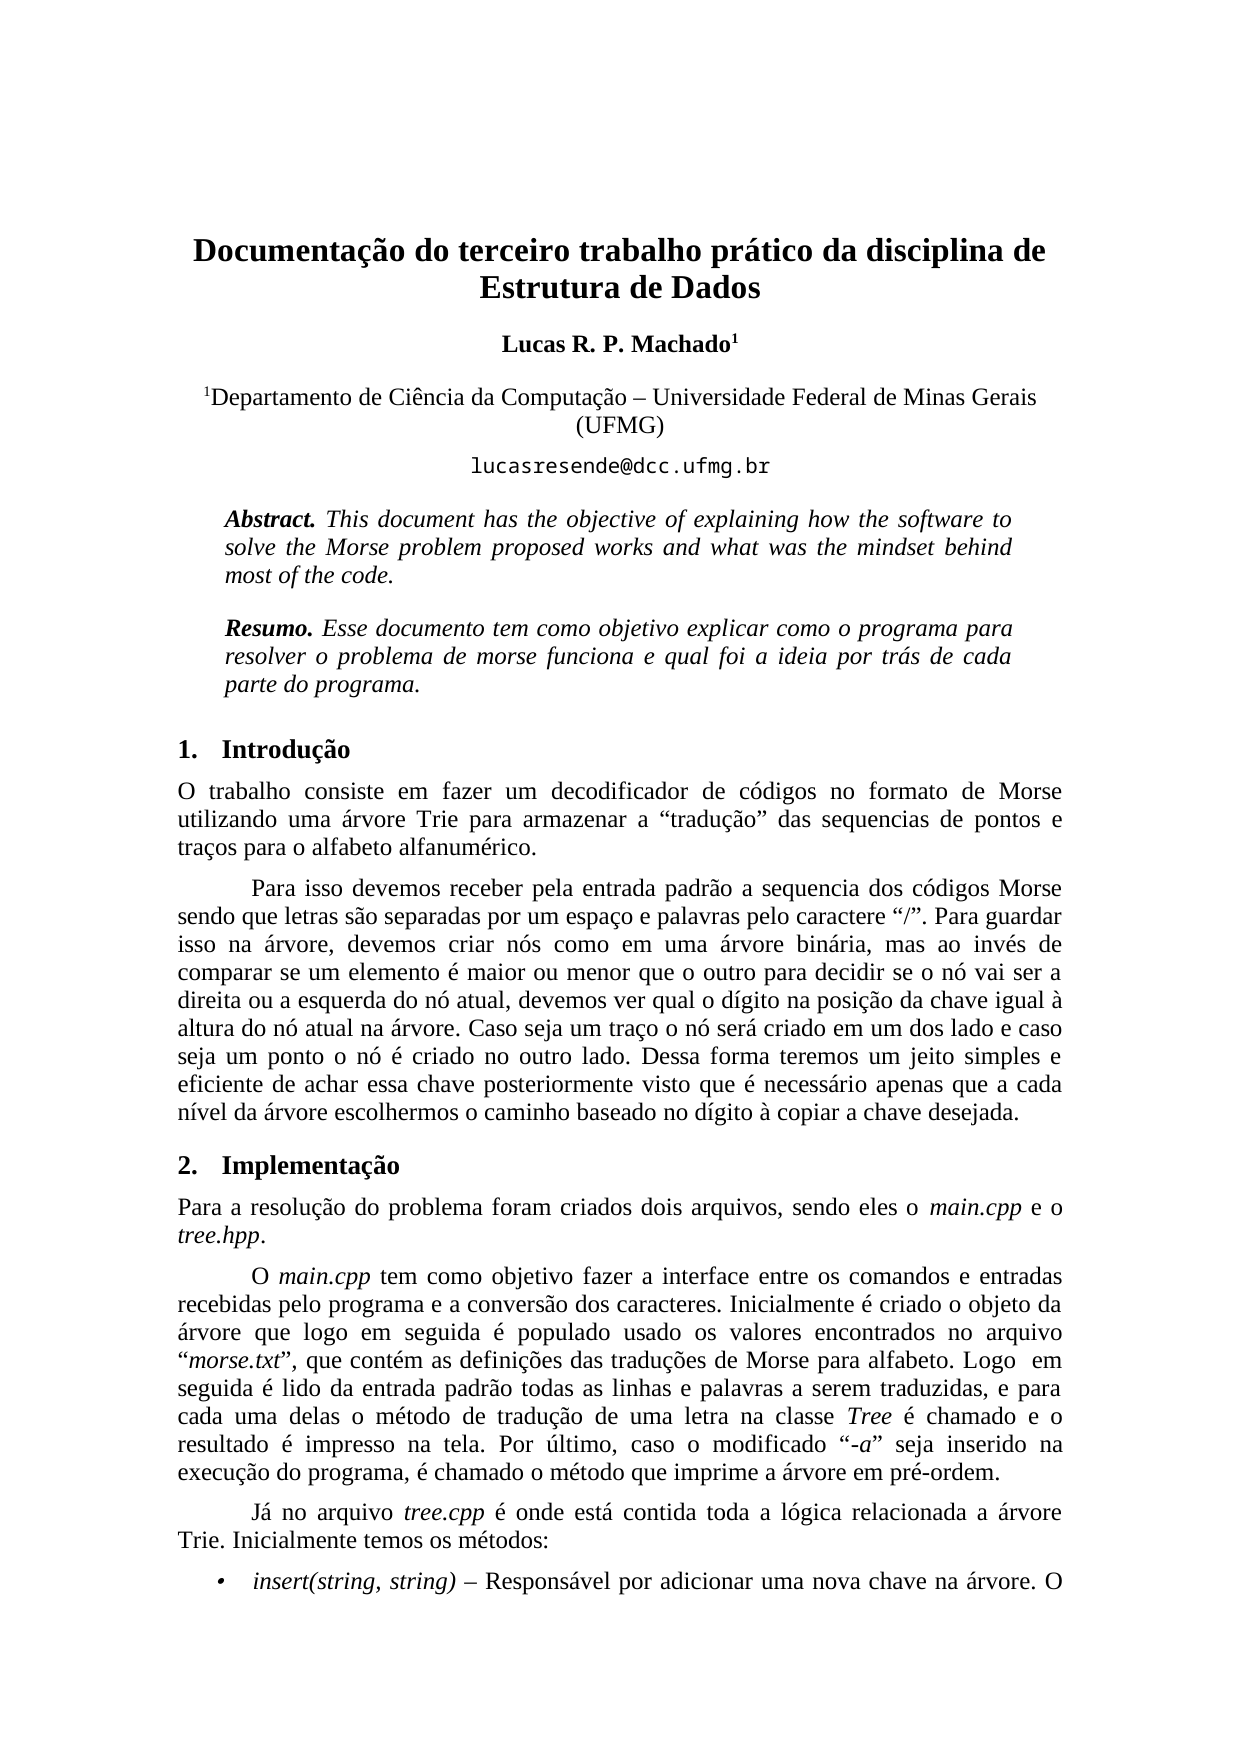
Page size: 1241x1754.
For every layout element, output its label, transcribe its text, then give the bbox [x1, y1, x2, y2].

text Abstract. This document has the objective of explaining how the software to solve the Morse problem proposed works and what was the mindset behind most of the code. [224, 505, 1016, 589]
text O trabalho consiste em fazer um decodificador de códigos no formato de Morse utilizando uma árvore Trie para armazenar a “tradução” das sequencias de pontos e traços para o alfabeto alfanumérico. [177, 777, 1063, 861]
title Introdução [177, 735, 1063, 765]
title Documentação do terceiro trabalho prático da disciplina de Estrutura de Dados [177, 231, 1063, 305]
text O main.cpp tem como objetivo fazer a interface entre os comandos e entradas recebidas pelo programa e a conversão dos caracteres. Inicialmente é criado o objeto da árvore que logo em seguida é populado usado os valores encontrados no arquivo “morse.txt”, que contém as definições das traduções de Morse para alfabeto. Logo em seguida é lido da entrada padrão todas as linhas e palavras a serem traduzidas, e para cada uma delas o método de tradução de uma letra na classe Tree é chamado e o resultado é impresso na tela. Por último, caso o modificado “-a” seja inserido na execução do programa, é chamado o método que imprime a árvore em pré-ordem. [177, 1262, 1063, 1486]
text Resumo. Esse documento tem como objetivo explicar como o programa para resolver o problema de morse funciona e qual foi a ideia por trás de cada parte do programa. [224, 614, 1016, 698]
list insert(string, string) – Responsável por adicionar uma nova chave na árvore. O [215, 1567, 1063, 1594]
text Para a resolução do problema foram criados dois arquivos, sendo eles o main.cpp e o tree.hpp. [177, 1193, 1063, 1249]
text 1Departamento de Ciência da Computação – Universidade Federal de Minas Gerais (UFMG) [177, 383, 1063, 439]
text lucasresende@dcc.ufmg.br [177, 451, 1063, 480]
title Implementação [177, 1151, 1063, 1181]
text Para isso devemos receber pela entrada padrão a sequencia dos códigos Morse sendo que letras são separadas por um espaço e palavras pelo caractere “/”. Para guardar isso na árvore, devemos criar nós como em uma árvore binária, mas ao invés de comparar se um elemento é maior ou menor que o outro para decidir se o nó vai ser a direita ou a esquerda do nó atual, devemos ver qual o dígito na posição da chave igual à altura do nó atual na árvore. Caso seja um traço o nó será criado em um dos lado e caso seja um ponto o nó é criado no outro lado. Dessa forma teremos um jeito simples e eficiente de achar essa chave posteriormente visto que é necessário apenas que a cada nível da árvore escolhermos o caminho baseado no dígito à copiar a chave desejada. [177, 874, 1063, 1126]
text Lucas R. P. Machado1 [177, 330, 1063, 358]
text Já no arquivo tree.cpp é onde está contida toda a lógica relacionada a árvore Trie. Inicialmente temos os métodos: [177, 1498, 1063, 1554]
